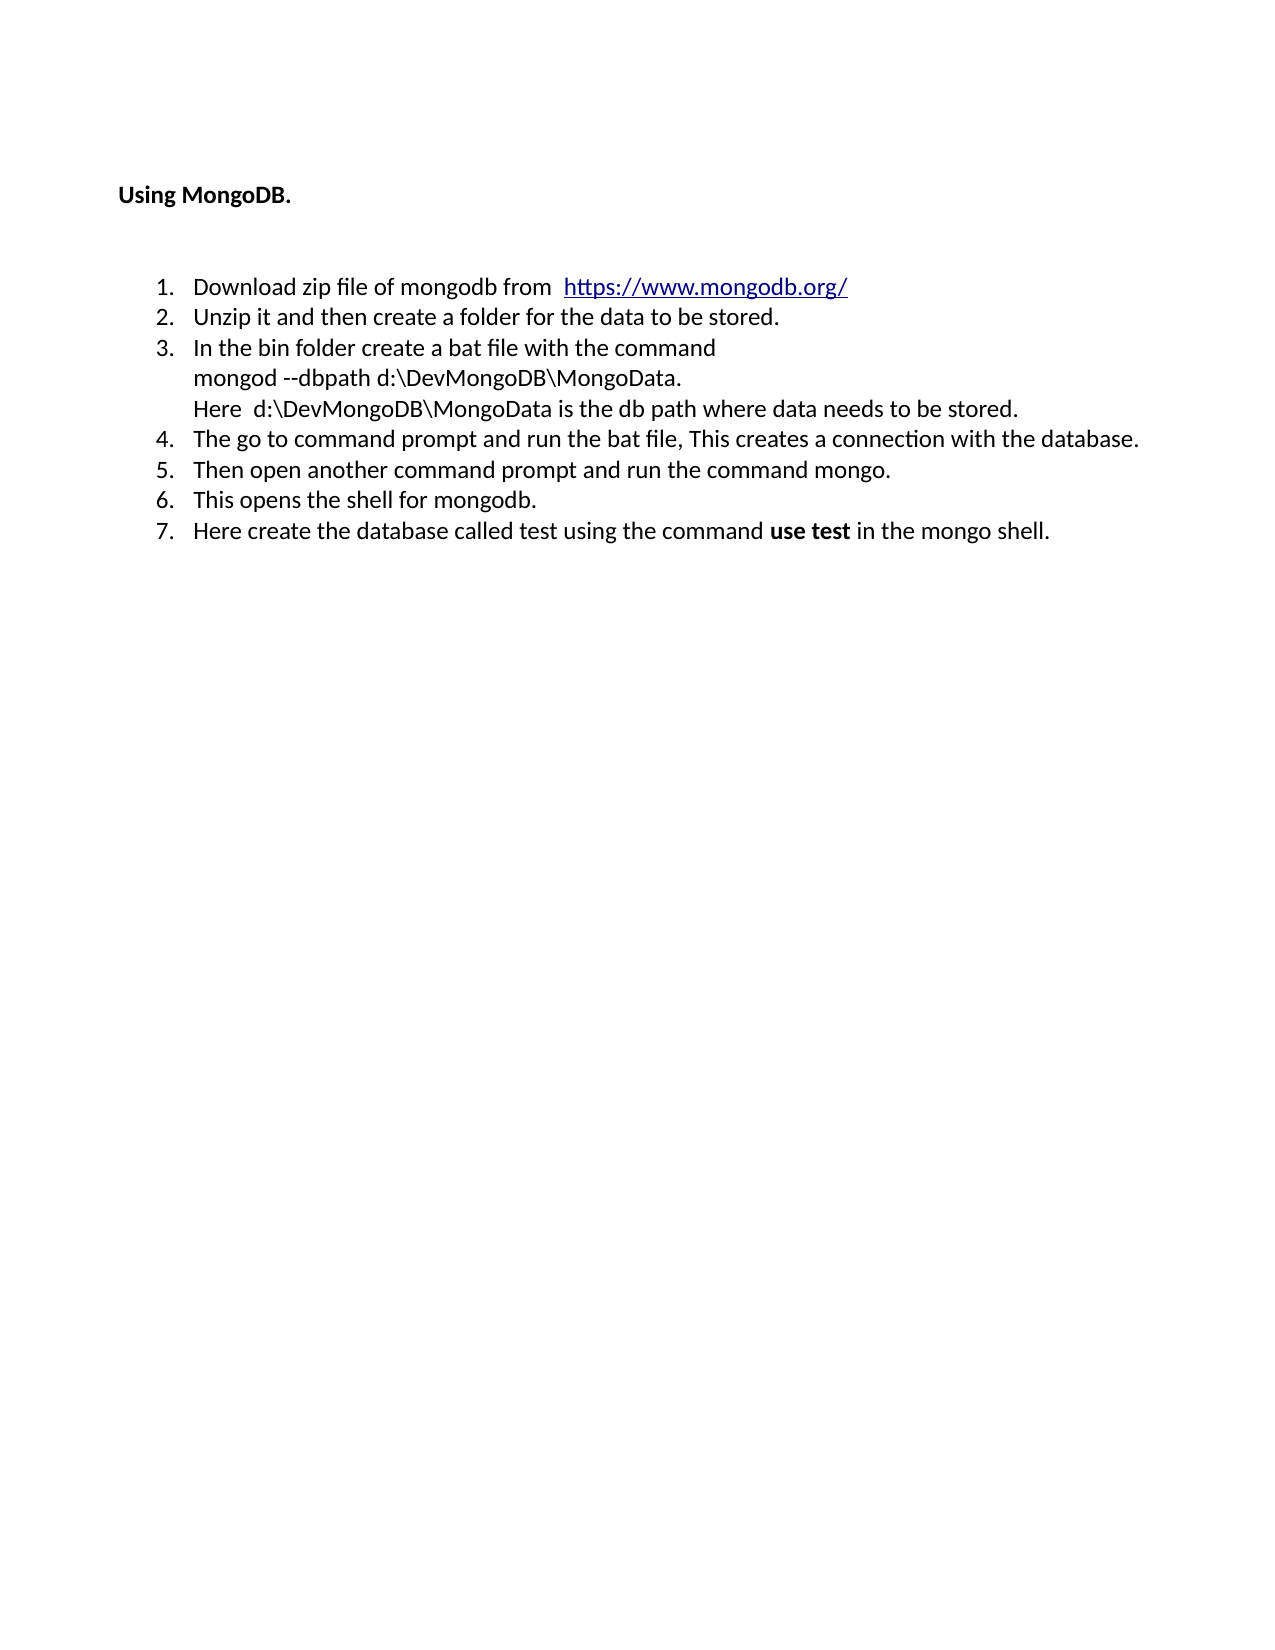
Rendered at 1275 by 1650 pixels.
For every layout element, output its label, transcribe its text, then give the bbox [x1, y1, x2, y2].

list Then open another command prompt and run the command mongo. [156, 454, 1157, 484]
list Here d:\DevMongoDB\MongoData is the db path where data needs to be stored. [156, 393, 1157, 423]
list The go to command prompt and run the bat file, This creates a connection with the database. [156, 423, 1157, 454]
text Using MongoDB. [118, 179, 1157, 210]
list Unzip it and then create a folder for the data to be stored. [156, 301, 1157, 332]
list mongod --dbpath d:\DevMongoDB\MongoData. [156, 362, 1157, 393]
list In the bin folder create a bat file with the command [156, 332, 1157, 362]
list Download zip file of mongodb from https://www.mongodb.org/ [156, 271, 1157, 301]
list Here create the database called test using the command use test in the mongo shell. [156, 515, 1157, 545]
list This opens the shell for mongodb. [156, 484, 1157, 515]
